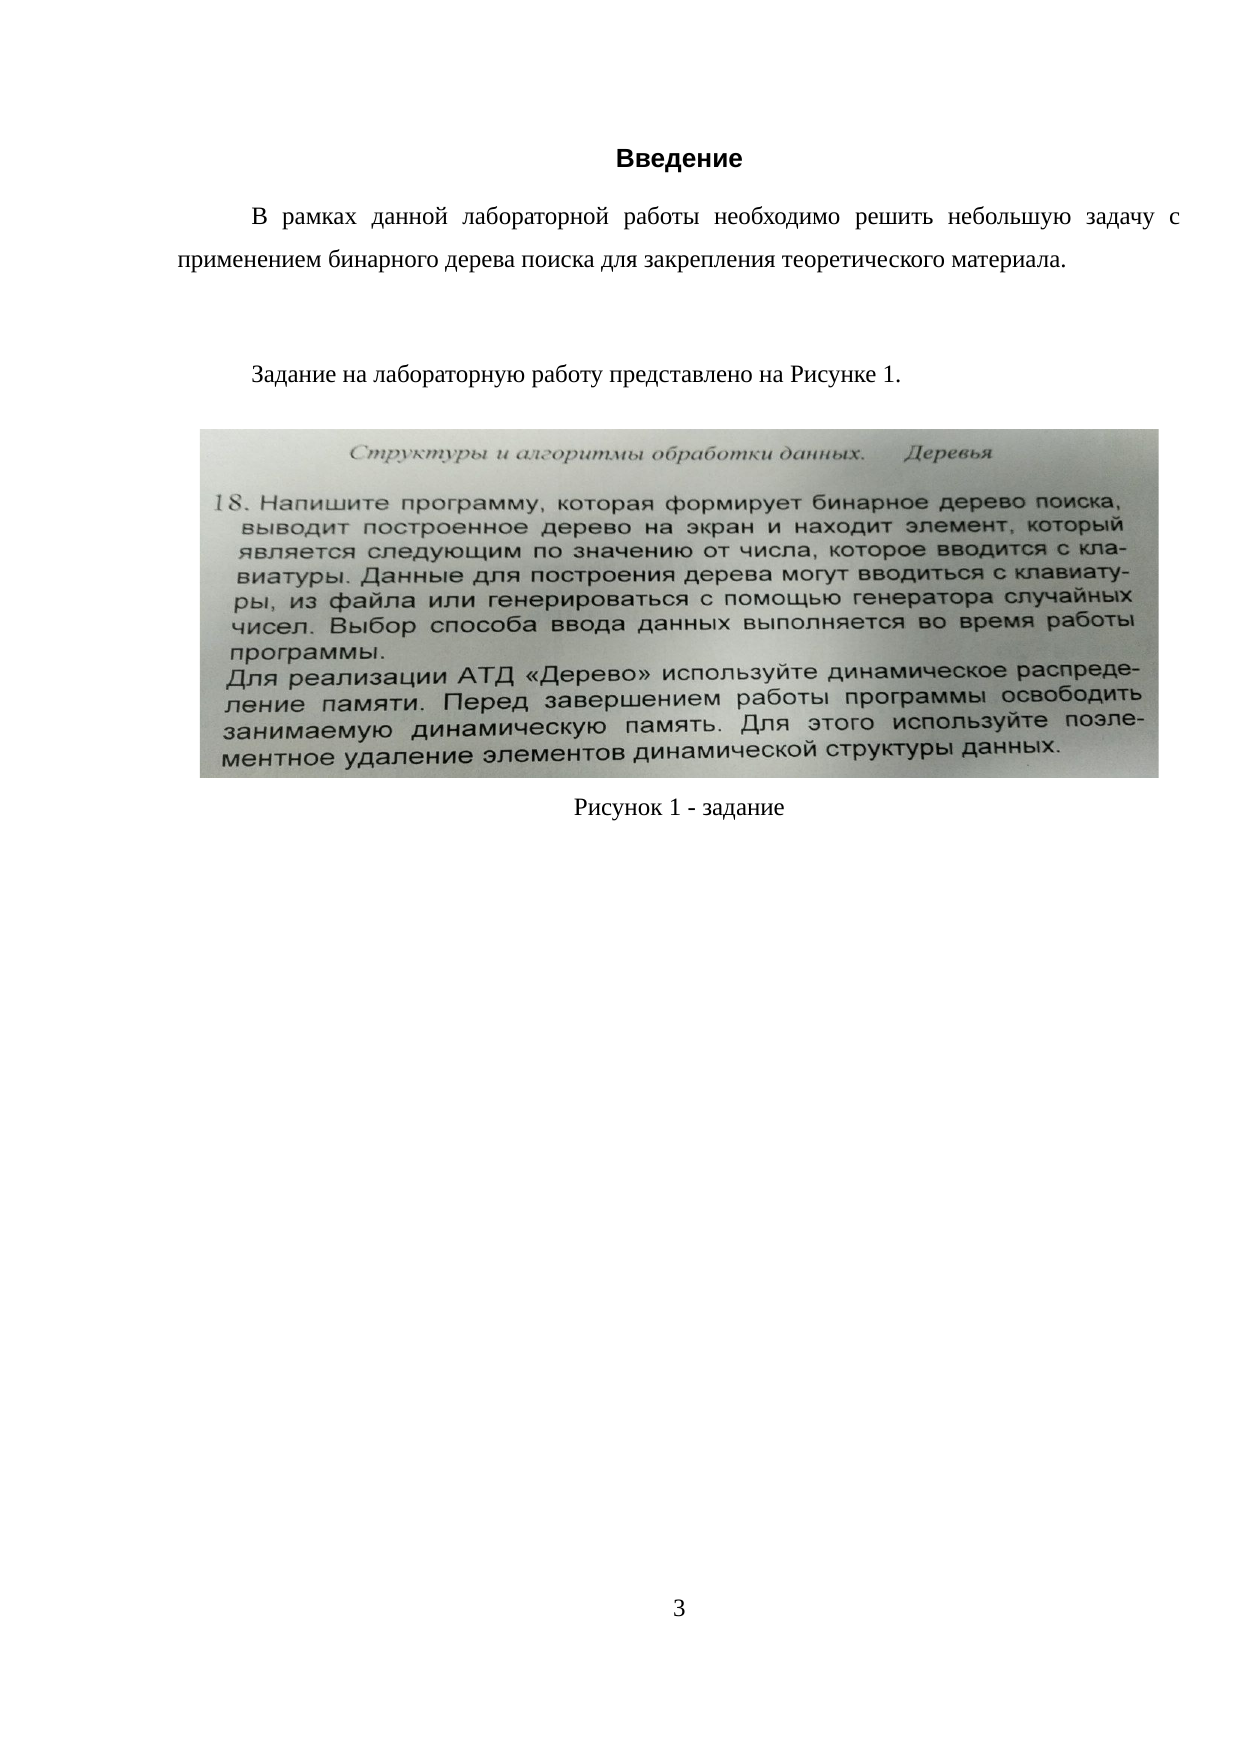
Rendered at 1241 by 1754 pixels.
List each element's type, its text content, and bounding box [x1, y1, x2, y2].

text Задание на лабораторную работу представлено на Рисунке 1. [177, 359, 1181, 388]
text Рисунок 1 - задание [200, 778, 1158, 820]
subtitle Введение [177, 143, 1181, 173]
picture [199, 429, 1159, 778]
text В рамках данной лабораторной работы необходимо решить небольшую задачу с применением бинарного дерева поиска для закрепления теоретического материала. [177, 201, 1181, 273]
